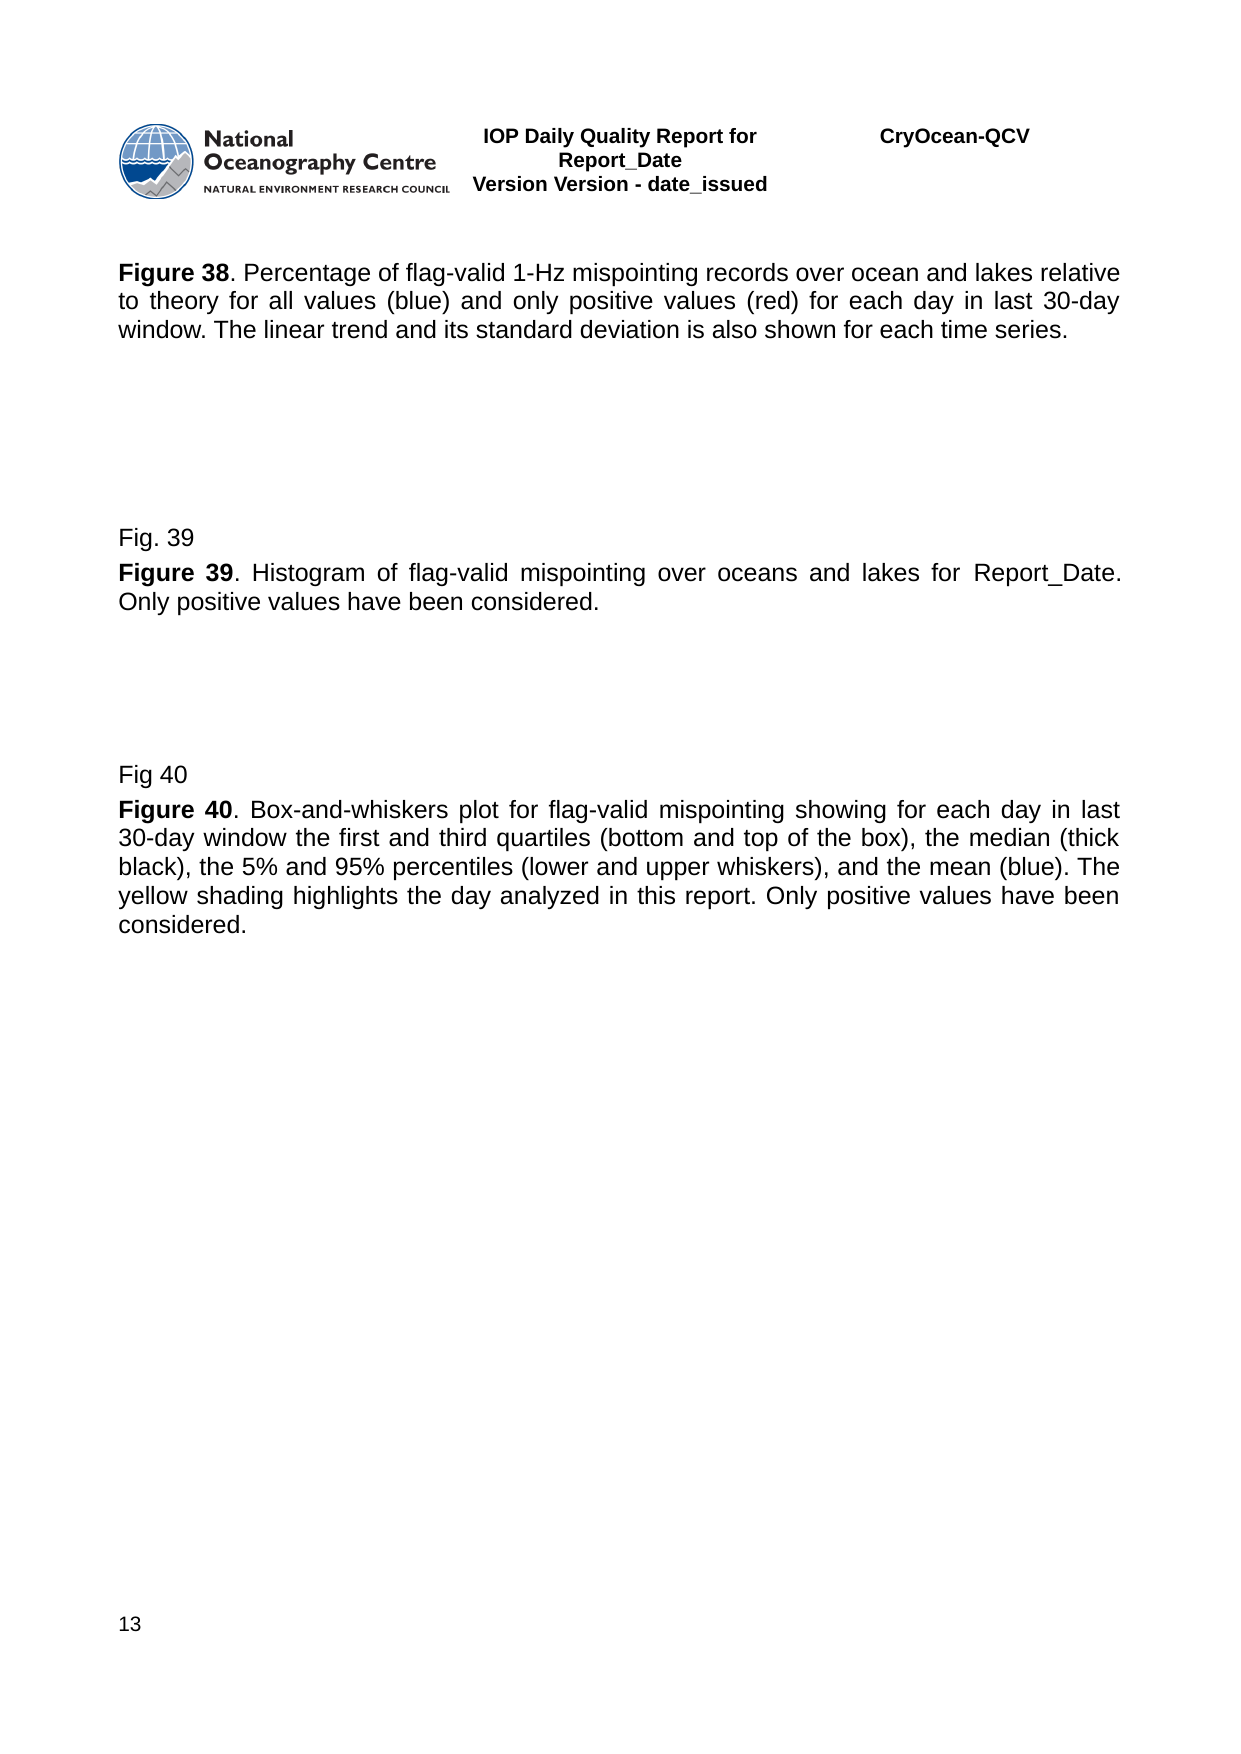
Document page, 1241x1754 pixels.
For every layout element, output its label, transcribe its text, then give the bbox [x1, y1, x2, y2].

text Fig 40 [118, 760, 1122, 789]
text Figure 39. Histogram of flag-valid mispointing over oceans and lakes for Report_Date. Only positive values have been considered. [118, 558, 1122, 615]
text Figure 40. Box-and-whiskers plot for flag-valid mispointing showing for each day in last 30-day window the first and third quartiles (bottom and top of the box), the median (thick black), the 5% and 95% percentiles (lower and upper whiskers), and the mean (blue). The yellow shading highlights the day analyzed in this report. Only positive values have been considered. [118, 795, 1122, 938]
text Fig. 39 [118, 523, 1122, 552]
text Figure 38. Percentage of flag-valid 1-Hz mispointing records over ocean and lakes relative to theory for all values (blue) and only positive values (red) for each day in last 30-day window. The linear trend and its standard deviation is also shown for each time series. [118, 257, 1122, 344]
